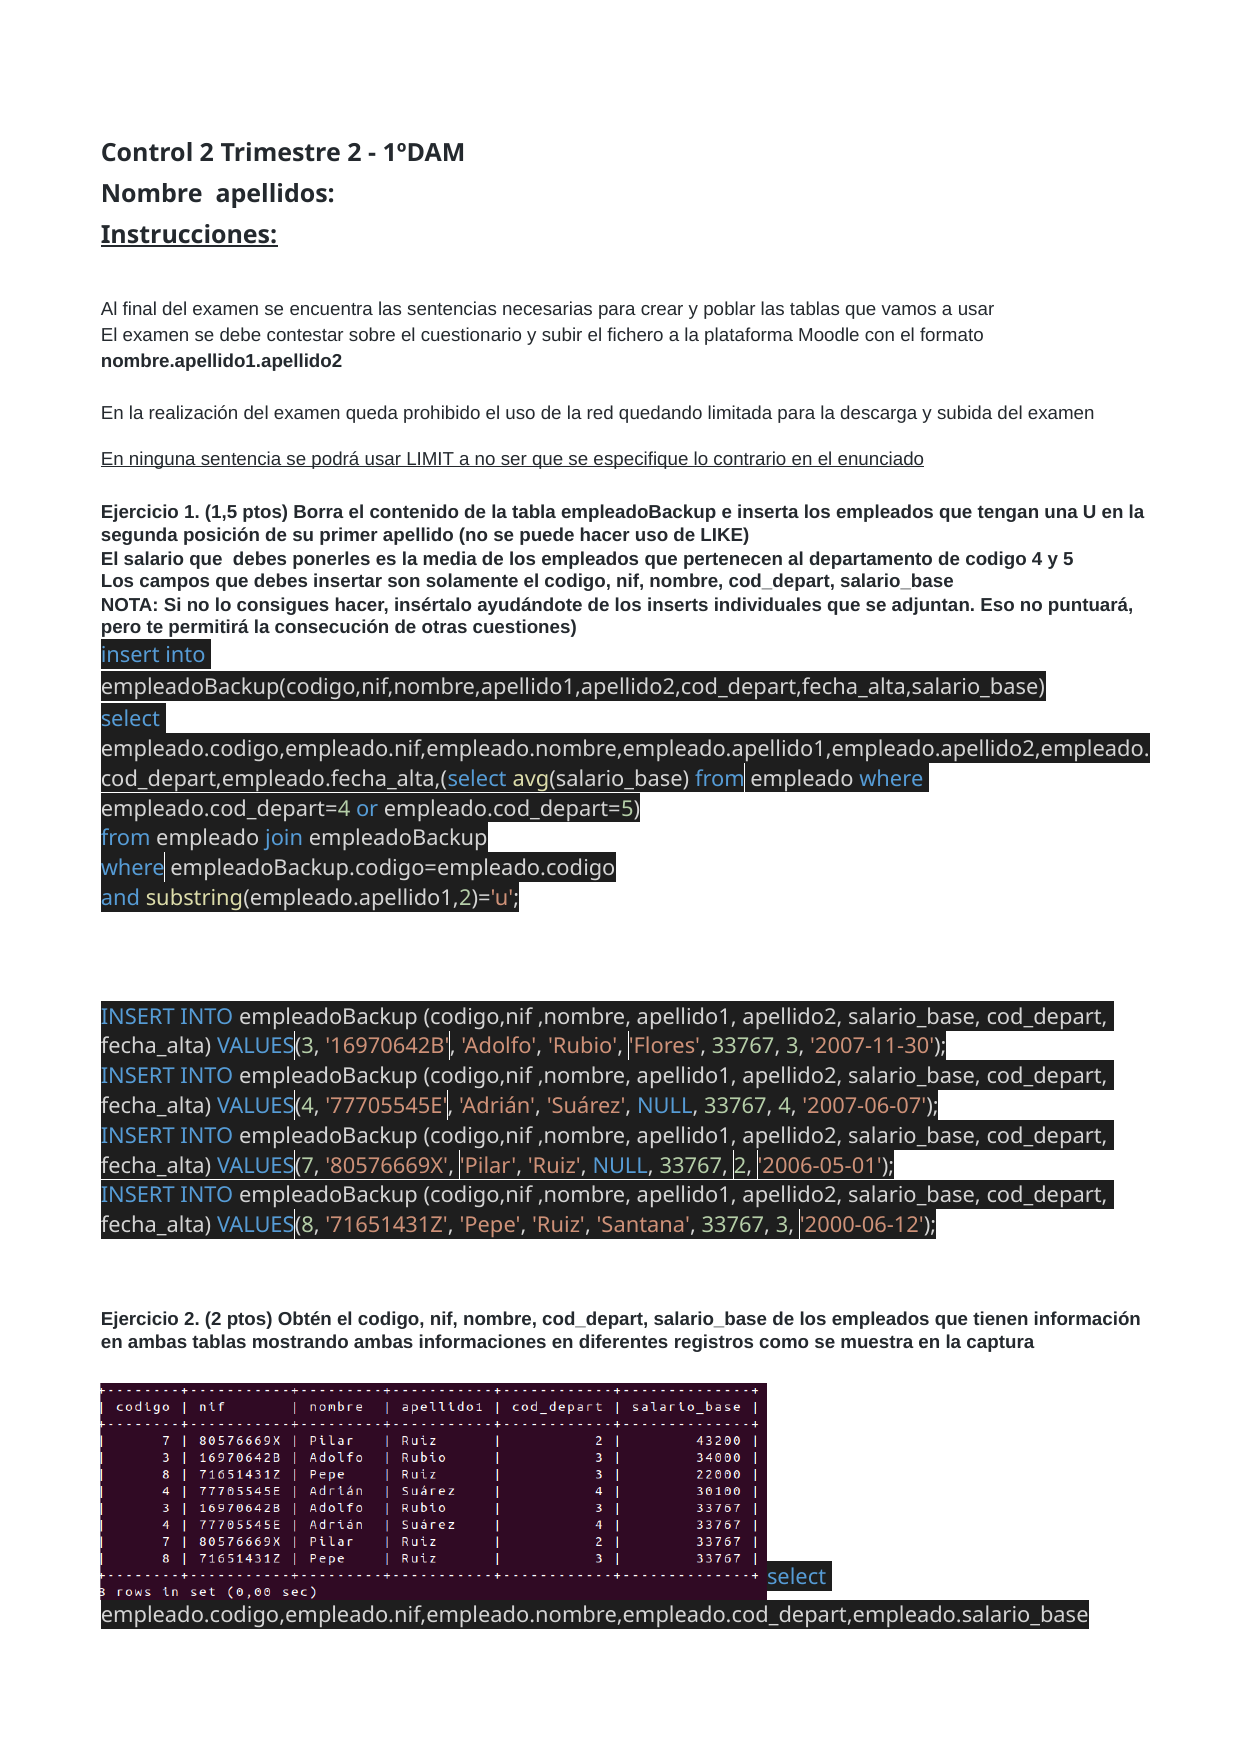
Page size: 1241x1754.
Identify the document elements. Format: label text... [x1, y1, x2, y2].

text INSERT INTO empleadoBackup (codigo,nif ,nombre, apellido1, apellido2, salario_base, cod_depart, fecha_alta) VALUES(8, '71651431Z', 'Pepe', 'Ruiz', 'Santana', 33767, 3, '2000-06-12'); [101, 1179, 1151, 1239]
text insert into empleadoBackup(codigo,nif,nombre,apellido1,apellido2,cod_depart,fecha_alta,salario_base) [101, 639, 1151, 701]
text and substring(empleado.apellido1,2)='u'; [101, 882, 1151, 912]
text En ninguna sentencia se podrá usar LIMIT a no ser que se especifique lo contrario en el enunciado [101, 447, 1151, 469]
text INSERT INTO empleadoBackup (codigo,nif ,nombre, apellido1, apellido2, salario_base, cod_depart, fecha_alta) VALUES(7, '80576669X', 'Pilar', 'Ruiz', NULL, 33767, 2, '2006-05-01'); [101, 1120, 1151, 1179]
text from empleado join empleadoBackup [101, 822, 1151, 852]
text En la realización del examen queda prohibido el uso de la red quedando limitada para la descarga y subida del examen [101, 401, 1151, 423]
text INSERT INTO empleadoBackup (codigo,nif ,nombre, apellido1, apellido2, salario_base, cod_depart, fecha_alta) VALUES(4, '77705545E', 'Adrián', 'Suárez', NULL, 33767, 4, '2007-06-07'); [101, 1060, 1151, 1120]
text select empleado.codigo,empleado.nif,empleado.nombre,empleado.cod_depart,empleado.salario_base [101, 1561, 1151, 1629]
text NOTA: Si no lo consigues hacer, insértalo ayudándote de los inserts individuales que se adjuntan. Eso no puntuará, pero te permitirá la consecución de otras cuestiones) [101, 593, 1151, 638]
text Ejercicio 1. (1,5 ptos) Borra el contenido de la tabla empleadoBackup e inserta los empleados que tengan una U en la segunda posición de su primer apellido (no se puede hacer uso de LIKE) [101, 501, 1151, 546]
text Al final del examen se encuentra las sentencias necesarias para crear y poblar las tablas que vamos a usar [101, 298, 1151, 320]
text Los campos que debes insertar son solamente el codigo, nif, nombre, cod_depart, salario_base [101, 570, 1151, 592]
text El salario que debes ponerles es la media de los empleados que pertenecen al departamento de codigo 4 y 5 [101, 547, 1151, 569]
picture [100, 1383, 767, 1600]
text Nombre apellidos: [101, 176, 1151, 210]
text INSERT INTO empleadoBackup (codigo,nif ,nombre, apellido1, apellido2, salario_base, cod_depart, fecha_alta) VALUES(3, '16970642B', 'Adolfo', 'Rubio', 'Flores', 33767, 3, '2007-11-30'); [101, 1001, 1151, 1060]
text Control 2 Trimestre 2 - 1ºDAM [101, 135, 1151, 169]
text Instrucciones: [101, 216, 1151, 251]
text select empleado.codigo,empleado.nif,empleado.nombre,empleado.apellido1,empleado.apellido2,empleado.cod_depart,empleado.fecha_alta,(select avg(salario_base) from empleado where empleado.cod_depart=4 or empleado.cod_depart=5) [101, 703, 1151, 822]
text El examen se debe contestar sobre el cuestionario y subir el fichero a la plataforma Moodle con el formato nombre.apellido1.apellido2 [101, 324, 1151, 371]
text where empleadoBackup.codigo=empleado.codigo [101, 852, 1151, 882]
text Ejercicio 2. (2 ptos) Obtén el codigo, nif, nombre, cod_depart, salario_base de los empleados que tienen información en ambas tablas mostrando ambas informaciones en diferentes registros como se muestra en la captura [101, 1308, 1151, 1353]
